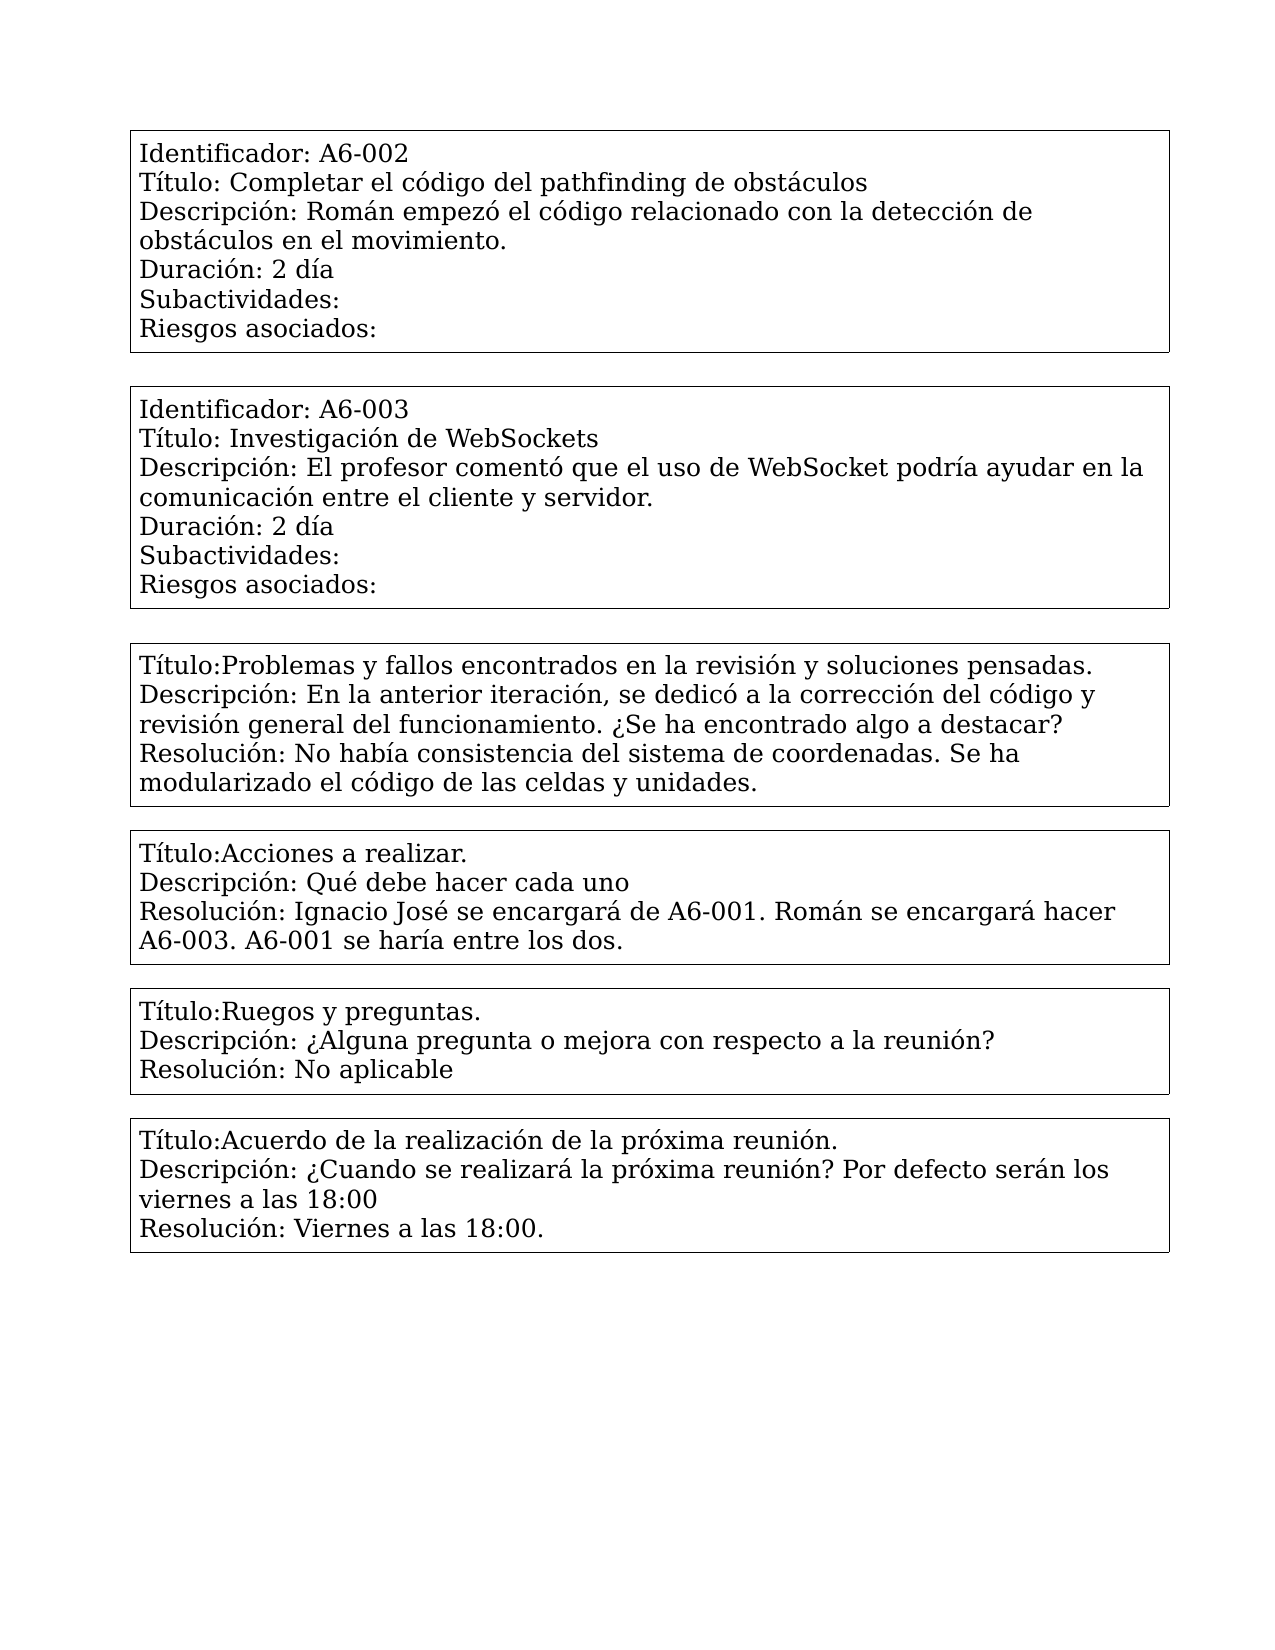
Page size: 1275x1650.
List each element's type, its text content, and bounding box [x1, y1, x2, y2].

text Duración: 2 día [139, 256, 1160, 285]
text Descripción: Qué debe hacer cada uno [139, 868, 1160, 897]
text Título:Problemas y fallos encontrados en la revisión y soluciones pensadas. [139, 651, 1160, 681]
text Subactividades: [139, 541, 1160, 570]
text Título:Ruegos y preguntas. [139, 997, 1160, 1026]
text Título: Investigación de WebSockets [139, 424, 1160, 453]
text Riesgos asociados: [139, 314, 1160, 343]
text Resolución: Ignacio José se encargará de A6-001. Román se encargará hacer A6-003. A6-001 se haría entre los dos. [139, 897, 1160, 956]
text Riesgos asociados: [139, 570, 1160, 599]
text Descripción: En la anterior iteración, se dedicó a la corrección del código y revisión general del funcionamiento. ¿Se ha encontrado algo a destacar? [139, 681, 1160, 739]
text Resolución: Viernes a las 18:00. [139, 1214, 1160, 1243]
text Descripción: ¿Alguna pregunta o mejora con respecto a la reunión? [139, 1026, 1160, 1056]
text Título:Acuerdo de la realización de la próxima reunión. [139, 1126, 1160, 1156]
text Resolución: No había consistencia del sistema de coordenadas. Se ha modularizado el código de las celdas y unidades. [139, 739, 1160, 797]
text Duración: 2 día [139, 512, 1160, 541]
text Descripción: El profesor comentó que el uso de WebSocket podría ayudar en la comunicación entre el cliente y servidor. [139, 453, 1160, 512]
text Título:Acciones a realizar. [139, 839, 1160, 868]
text Resolución: No aplicable [139, 1056, 1160, 1085]
text Identificador: A6-002 [139, 139, 1160, 168]
text Descripción: ¿Cuando se realizará la próxima reunión? Por defecto serán los viernes a las 18:00 [139, 1156, 1160, 1214]
text Subactividades: [139, 285, 1160, 314]
text Descripción: Román empezó el código relacionado con la detección de obstáculos en el movimiento. [139, 197, 1160, 256]
text Título: Completar el código del pathfinding de obstáculos [139, 168, 1160, 197]
text Identificador: A6-003 [139, 395, 1160, 424]
